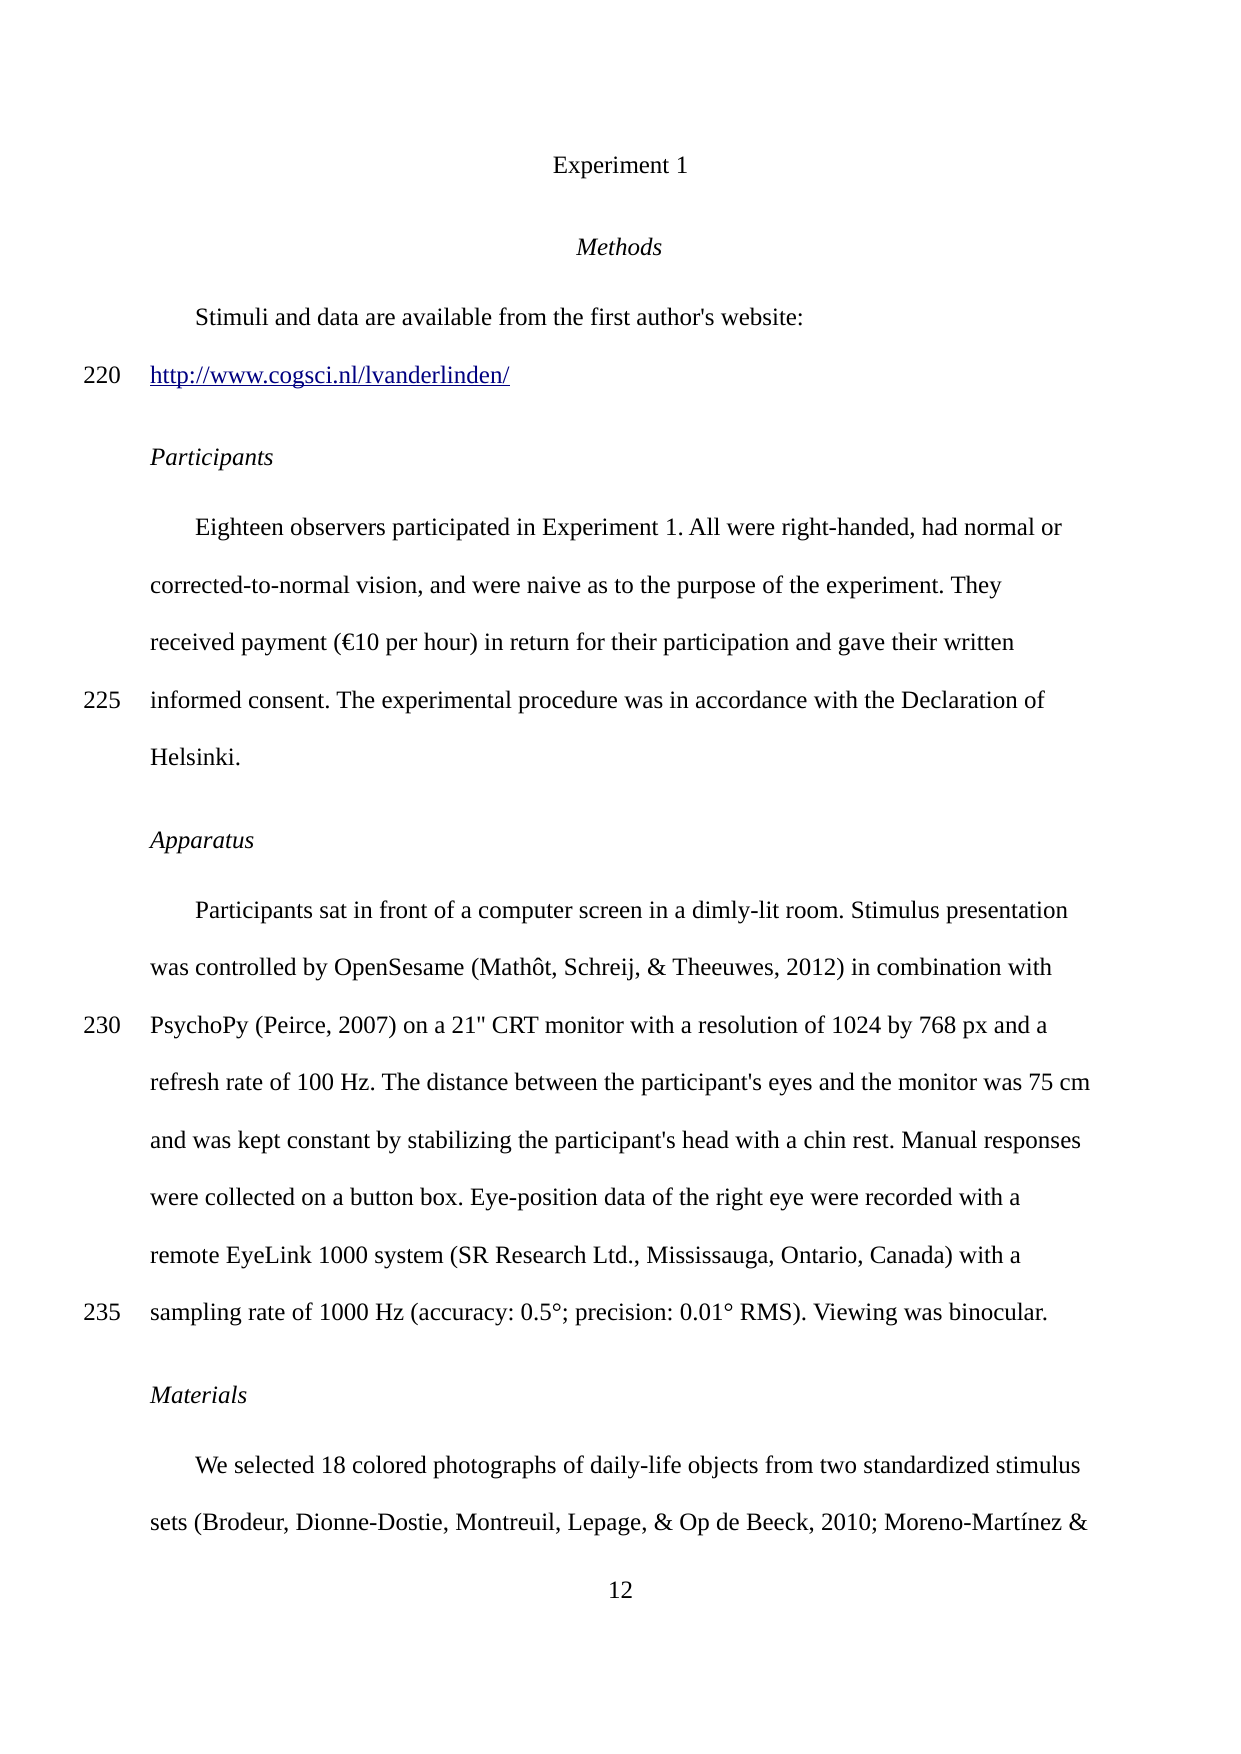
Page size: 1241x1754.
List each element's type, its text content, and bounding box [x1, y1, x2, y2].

text We selected 18 colored photographs of daily-life objects from two standardized stimulus sets (Brodeur, Dionne-Dostie, Montreuil, Lepage, & Op de Beeck, 2010; Moreno-Martínez & [150, 1450, 1091, 1536]
subtitle Materials [150, 1380, 1091, 1409]
text Participants sat in front of a computer screen in a dimly-lit room. Stimulus presentation was controlled by OpenSesame (Mathôt, Schreij, & Theeuwes, 2012) in combination with PsychoPy (Peirce, 2007) on a 21'' CRT monitor with a resolution of 1024 by 768 px and a refresh rate of 100 Hz. The distance between the participant's eyes and the monitor was 75 cm and was kept constant by stabilizing the participant's head with a chin rest. Manual responses were collected on a button box. Eye-position data of the right eye were recorded with a remote EyeLink 1000 system (SR Research Ltd., Mississauga, Ontario, Canada) with a sampling rate of 1000 Hz (accuracy: 0.5°; precision: 0.01° RMS). Viewing was binocular. [150, 895, 1091, 1326]
subtitle Experiment 1 [150, 150, 1091, 179]
text Eighteen observers participated in Experiment 1. All were right-handed, had normal or corrected-to-normal vision, and were naive as to the purpose of the experiment. They received payment (€10 per hour) in return for their participation and gave their written informed consent. The experimental procedure was in accordance with the Declaration of Helsinki. [150, 512, 1091, 771]
text Stimuli and data are available from the first author's website: http://www.cogsci.nl/lvanderlinden/ [150, 302, 1091, 389]
subtitle Methods [150, 232, 1091, 261]
subtitle Apparatus [150, 825, 1091, 854]
subtitle Participants [150, 442, 1091, 471]
